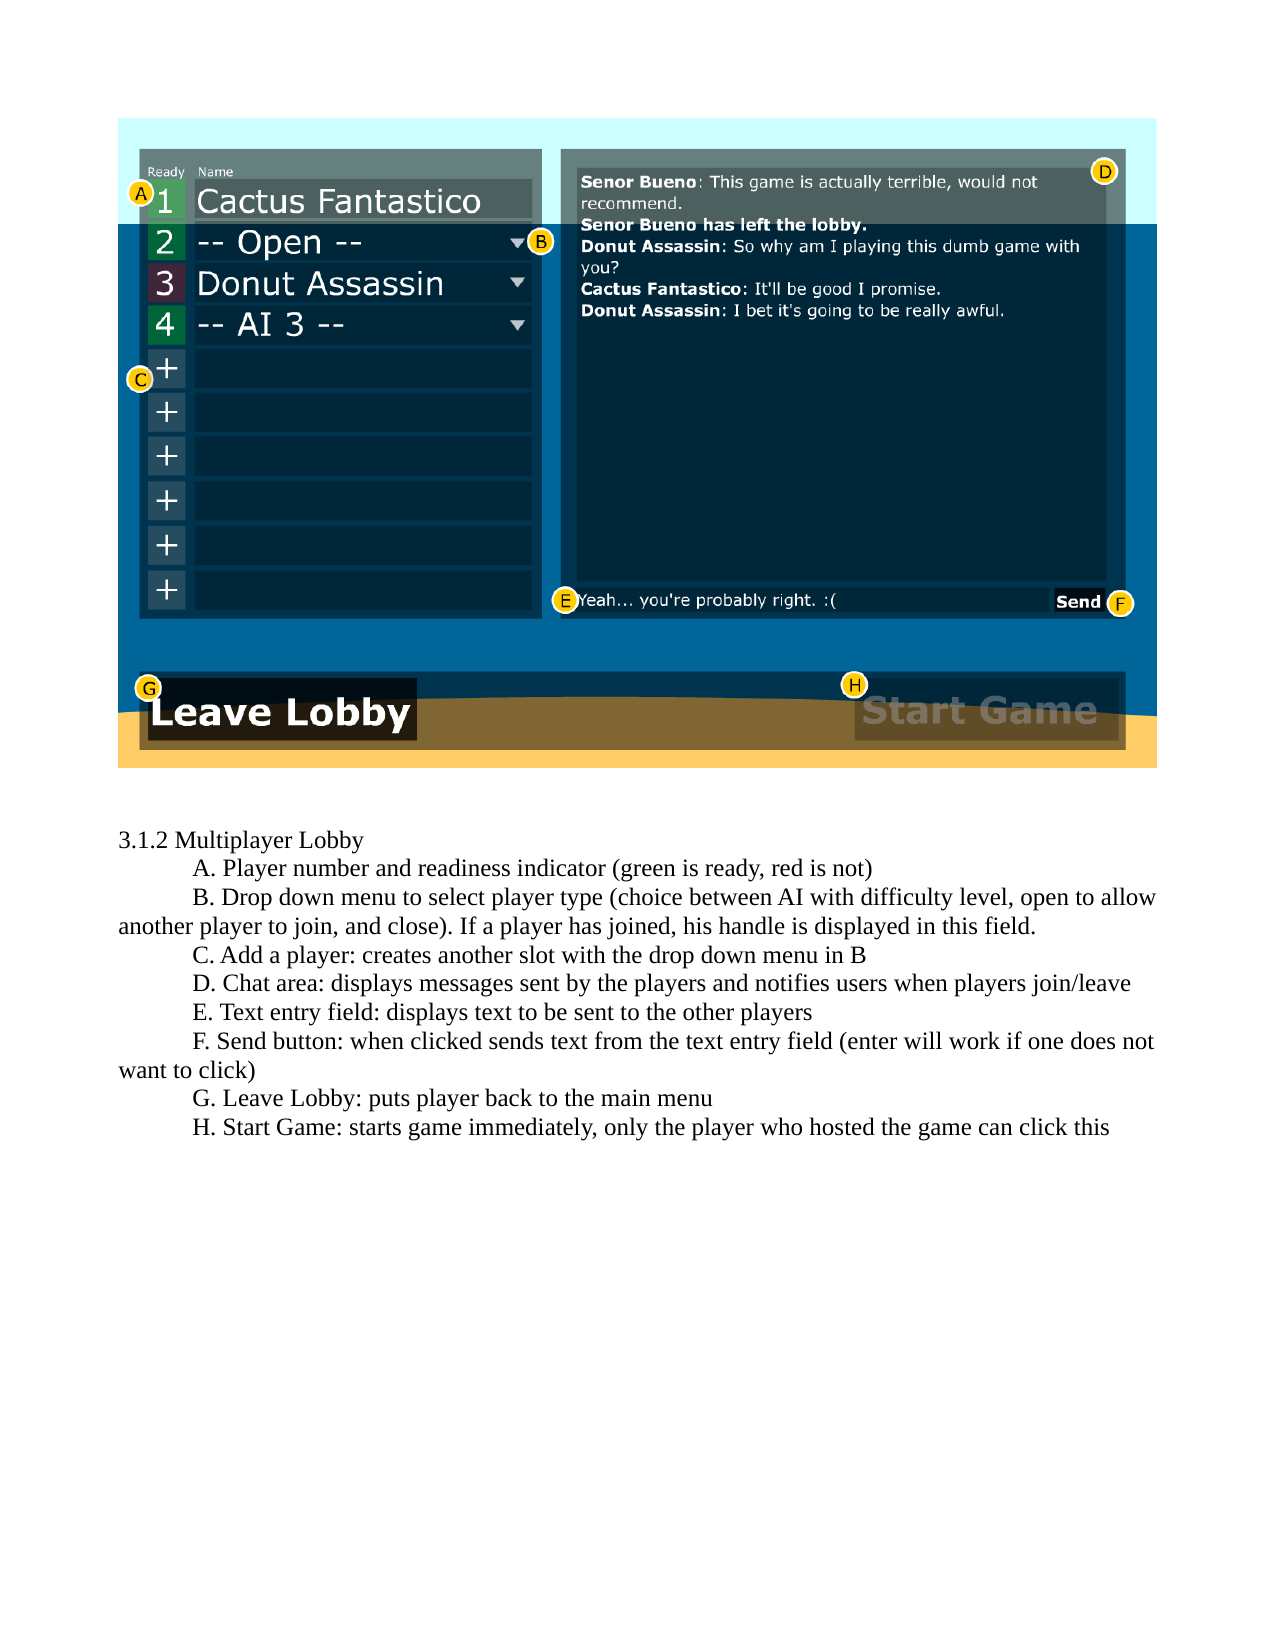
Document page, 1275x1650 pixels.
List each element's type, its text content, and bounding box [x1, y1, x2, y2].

picture [384, 278, 397, 295]
picture [149, 482, 185, 520]
picture [512, 239, 523, 247]
picture [594, 286, 601, 294]
picture [428, 278, 432, 295]
picture [582, 283, 591, 294]
picture [686, 309, 692, 316]
picture [401, 279, 414, 295]
picture [308, 272, 327, 295]
picture [512, 321, 523, 329]
picture [788, 597, 792, 607]
text 3.1.2 Multiplayer Lobby [118, 825, 1157, 853]
picture [605, 287, 612, 294]
picture [1055, 589, 1134, 616]
picture [619, 308, 626, 316]
picture [655, 244, 662, 251]
picture [649, 283, 656, 294]
picture [659, 286, 666, 294]
picture [292, 326, 302, 336]
picture [655, 309, 662, 316]
picture [1067, 240, 1072, 252]
picture [265, 278, 278, 295]
picture [149, 264, 185, 302]
picture [631, 305, 635, 316]
picture [665, 244, 672, 252]
picture [364, 278, 378, 295]
picture [347, 279, 360, 295]
picture [239, 231, 260, 253]
picture [622, 286, 630, 294]
picture [331, 279, 343, 291]
picture [675, 308, 682, 316]
text C. Add a player: creates another slot with the drop down menu in B [118, 940, 1157, 968]
picture [223, 279, 238, 295]
text B. Drop down menu to select player type (choice between AI with difficulty level, open to allow another player to join, and close). If a player has joined, his handle is displayed in this field. [118, 882, 1157, 940]
picture [149, 527, 185, 564]
picture [244, 278, 249, 295]
picture [127, 350, 185, 392]
picture [552, 587, 581, 613]
text E. Text entry field: displays text to be sent to the other players [118, 997, 1157, 1026]
picture [700, 283, 714, 294]
picture [305, 236, 319, 253]
picture [528, 228, 554, 255]
picture [612, 283, 619, 294]
picture [860, 244, 865, 252]
picture [841, 672, 868, 698]
picture [643, 305, 652, 316]
picture [283, 273, 294, 295]
picture [118, 675, 1157, 768]
picture [262, 313, 270, 335]
picture [512, 278, 523, 286]
picture [288, 313, 301, 321]
text A. Player number and readiness indicator (green is ready, red is not) [118, 853, 1157, 882]
picture [595, 308, 604, 316]
picture [433, 278, 441, 295]
picture [583, 240, 592, 252]
text F. Send button: when clicked sends text from the text entry field (enter will work if one does not want to click) [118, 1026, 1157, 1083]
picture [266, 236, 281, 260]
picture [631, 241, 635, 252]
picture [805, 595, 810, 603]
picture [250, 278, 258, 295]
picture [736, 597, 741, 605]
picture [665, 308, 672, 316]
text G. Leave Lobby: puts player back to the main menu [118, 1083, 1157, 1112]
picture [149, 437, 185, 475]
picture [200, 272, 219, 295]
picture [675, 244, 682, 252]
picture [722, 286, 729, 294]
picture [633, 287, 640, 294]
picture [731, 287, 739, 294]
text H. Start Game: starts game immediately, only the player who hosted the game can click this [118, 1112, 1157, 1141]
picture [118, 118, 1157, 259]
text D. Chat area: displays messages sent by the players and notifies users when players join/leave [118, 968, 1157, 997]
picture [149, 571, 185, 609]
picture [619, 244, 626, 252]
picture [285, 236, 300, 253]
picture [149, 393, 185, 431]
picture [643, 240, 652, 252]
picture [681, 283, 696, 294]
picture [583, 305, 592, 316]
picture [239, 313, 257, 335]
picture [595, 244, 604, 252]
picture [149, 306, 185, 344]
picture [956, 244, 961, 252]
